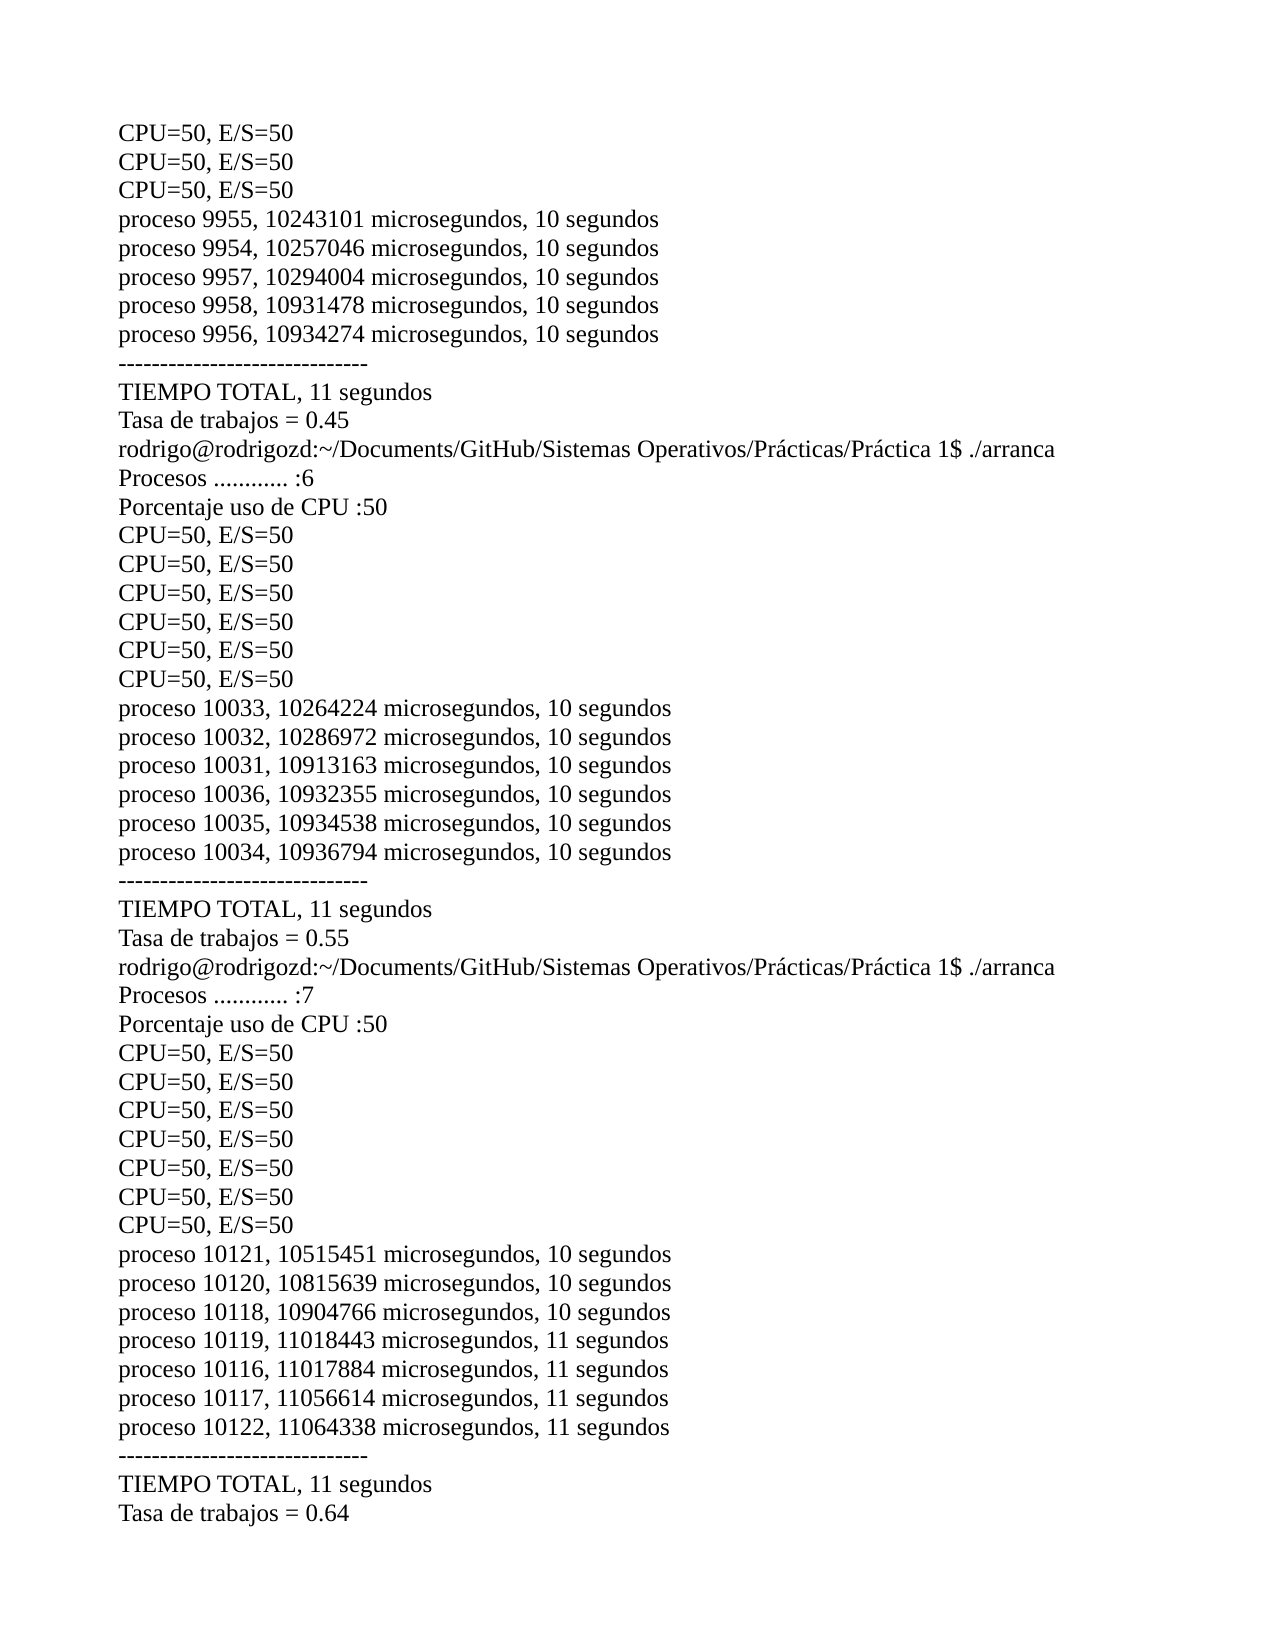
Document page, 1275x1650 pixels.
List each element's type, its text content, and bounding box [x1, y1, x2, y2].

text CPU=50, E/S=50 [118, 1067, 1157, 1096]
text rodrigo@rodrigozd:~/Documents/GitHub/Sistemas Operativos/Prácticas/Práctica 1$ ./arranca [118, 952, 1157, 981]
text CPU=50, E/S=50 [118, 118, 1157, 147]
text proceso 10121, 10515451 microsegundos, 10 segundos [118, 1239, 1157, 1268]
text CPU=50, E/S=50 [118, 549, 1157, 578]
text proceso 10035, 10934538 microsegundos, 10 segundos [118, 808, 1157, 837]
text rodrigo@rodrigozd:~/Documents/GitHub/Sistemas Operativos/Prácticas/Práctica 1$ ./arranca [118, 434, 1157, 463]
text ------------------------------ [118, 866, 1157, 894]
text proceso 9955, 10243101 microsegundos, 10 segundos [118, 204, 1157, 233]
text CPU=50, E/S=50 [118, 1096, 1157, 1124]
text proceso 10031, 10913163 microsegundos, 10 segundos [118, 751, 1157, 779]
text ------------------------------ [118, 1441, 1157, 1469]
text proceso 10032, 10286972 microsegundos, 10 segundos [118, 722, 1157, 751]
text CPU=50, E/S=50 [118, 636, 1157, 664]
text proceso 10034, 10936794 microsegundos, 10 segundos [118, 837, 1157, 866]
text ------------------------------ [118, 348, 1157, 377]
text proceso 9956, 10934274 microsegundos, 10 segundos [118, 319, 1157, 348]
text proceso 10033, 10264224 microsegundos, 10 segundos [118, 693, 1157, 722]
text proceso 10118, 10904766 microsegundos, 10 segundos [118, 1297, 1157, 1326]
text proceso 10036, 10932355 microsegundos, 10 segundos [118, 779, 1157, 808]
text TIEMPO TOTAL, 11 segundos [118, 894, 1157, 923]
text proceso 10116, 11017884 microsegundos, 11 segundos [118, 1354, 1157, 1383]
text CPU=50, E/S=50 [118, 1038, 1157, 1067]
text Tasa de trabajos = 0.64 [118, 1498, 1157, 1527]
text CPU=50, E/S=50 [118, 521, 1157, 549]
text TIEMPO TOTAL, 11 segundos [118, 1469, 1157, 1498]
text CPU=50, E/S=50 [118, 176, 1157, 204]
text CPU=50, E/S=50 [118, 664, 1157, 693]
text proceso 9958, 10931478 microsegundos, 10 segundos [118, 291, 1157, 319]
text proceso 10120, 10815639 microsegundos, 10 segundos [118, 1268, 1157, 1297]
text proceso 9954, 10257046 microsegundos, 10 segundos [118, 233, 1157, 262]
text Tasa de trabajos = 0.55 [118, 923, 1157, 952]
text CPU=50, E/S=50 [118, 607, 1157, 636]
text CPU=50, E/S=50 [118, 1124, 1157, 1153]
text CPU=50, E/S=50 [118, 1153, 1157, 1182]
text CPU=50, E/S=50 [118, 1211, 1157, 1239]
text Procesos ............ :6 [118, 463, 1157, 492]
text CPU=50, E/S=50 [118, 578, 1157, 607]
text proceso 9957, 10294004 microsegundos, 10 segundos [118, 262, 1157, 291]
text proceso 10117, 11056614 microsegundos, 11 segundos [118, 1383, 1157, 1412]
text Porcentaje uso de CPU :50 [118, 492, 1157, 521]
text CPU=50, E/S=50 [118, 147, 1157, 176]
text Procesos ............ :7 [118, 981, 1157, 1009]
text CPU=50, E/S=50 [118, 1182, 1157, 1211]
text proceso 10122, 11064338 microsegundos, 11 segundos [118, 1412, 1157, 1441]
text Tasa de trabajos = 0.45 [118, 406, 1157, 434]
text TIEMPO TOTAL, 11 segundos [118, 377, 1157, 406]
text Porcentaje uso de CPU :50 [118, 1009, 1157, 1038]
text proceso 10119, 11018443 microsegundos, 11 segundos [118, 1326, 1157, 1354]
